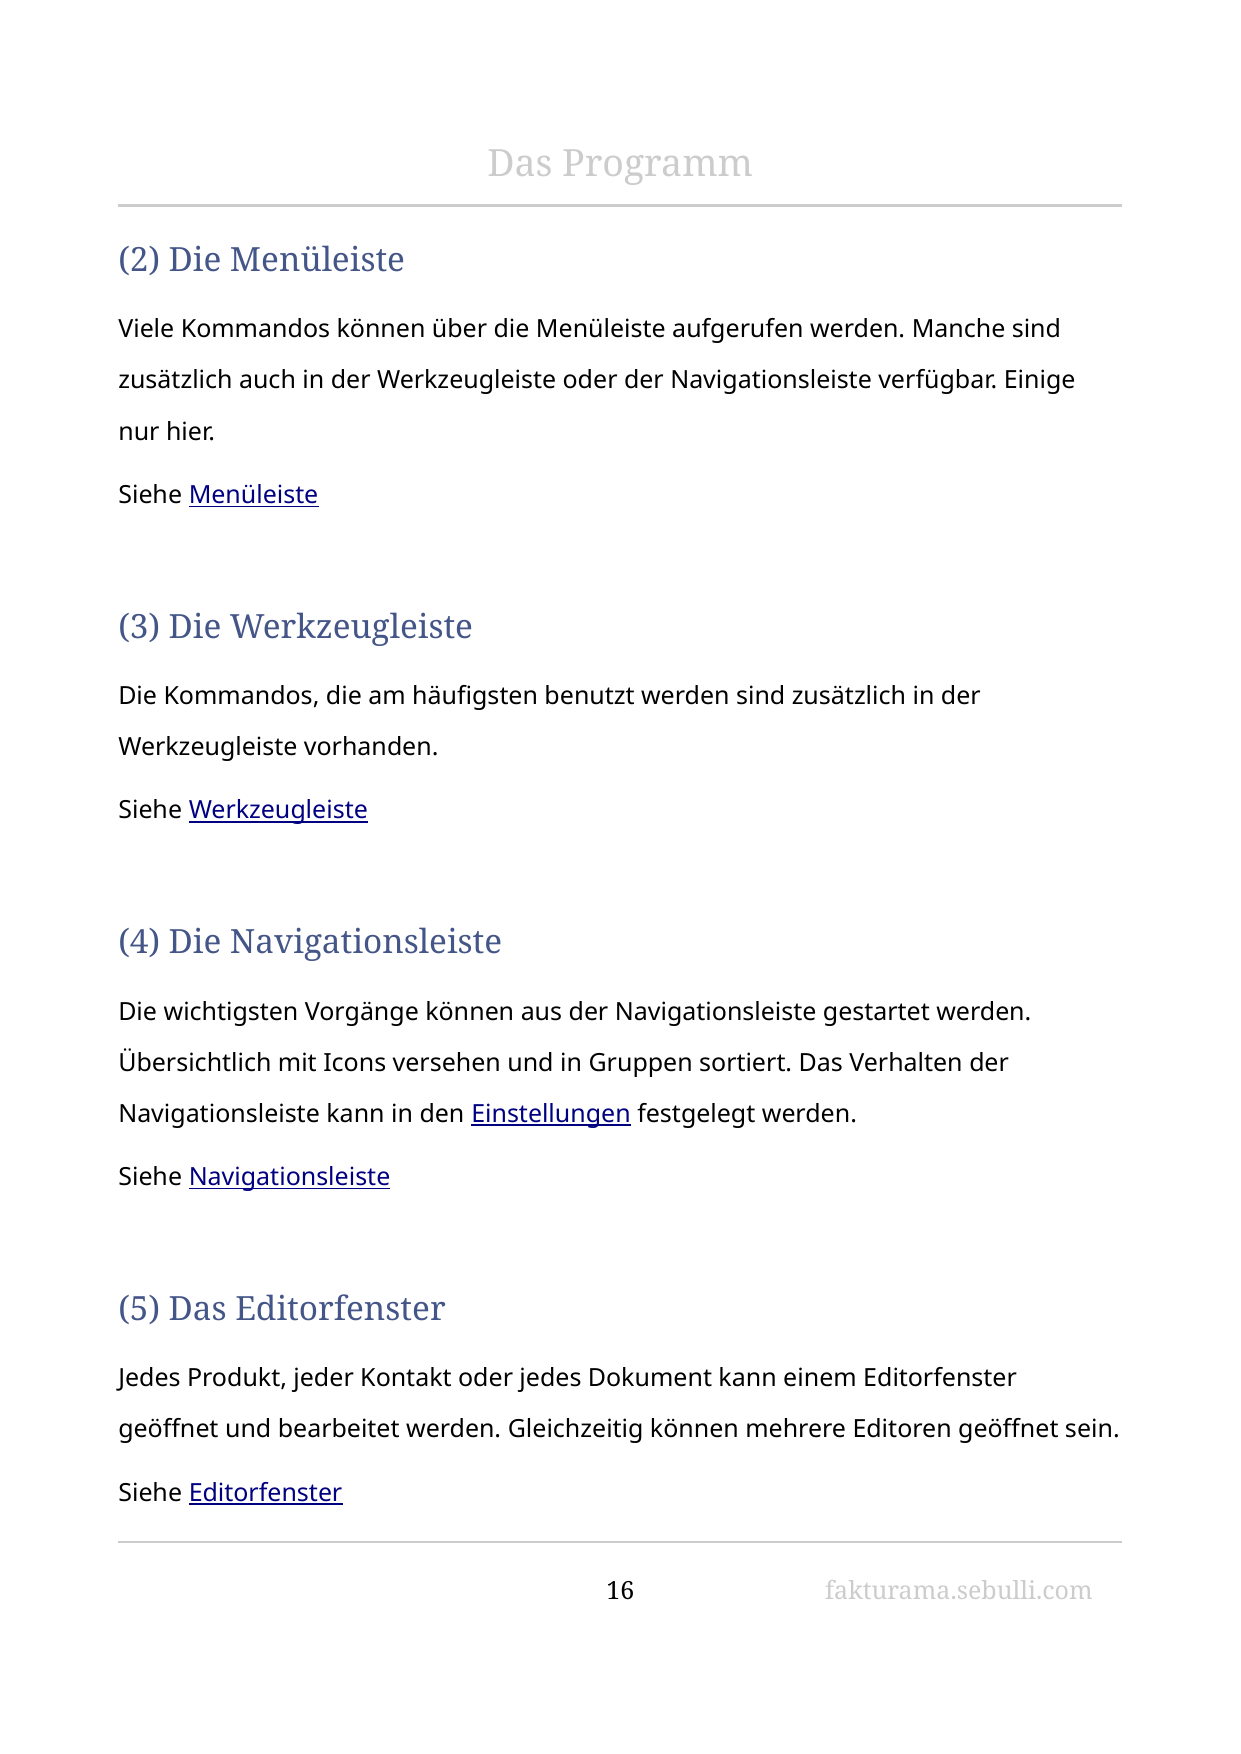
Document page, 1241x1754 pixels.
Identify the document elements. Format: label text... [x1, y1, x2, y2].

text Die Kommandos, die am häufigsten benutzt werden sind zusätzlich in der Werkzeugleiste vorhanden. [118, 678, 1122, 763]
subtitle (4) Die Navigationsleiste [118, 918, 1122, 964]
subtitle (2) Die Menüleiste [118, 236, 1122, 282]
text Die wichtigsten Vorgänge können aus der Navigationsleiste gestartet werden. Übersichtlich mit Icons versehen und in Gruppen sortiert. Das Verhalten der Navigationsleiste kann in den Einstellungen festgelegt werden. [118, 993, 1122, 1129]
text Jedes Produkt, jeder Kontakt oder jedes Dokument kann einem Editorfenster geöffnet und bearbeitet werden. Gleichzeitig können mehrere Editoren geöffnet sein. [118, 1360, 1122, 1445]
subtitle (3) Die Werkzeugleiste [118, 603, 1122, 648]
text Viele Kommandos können über die Menüleiste aufgerufen werden. Manche sind zusätzlich auch in der Werkzeugleiste oder der Navigationsleiste verfügbar. Einige nur hier. [118, 311, 1122, 447]
text Siehe Menüleiste [118, 477, 1122, 511]
subtitle (5) Das Editorfenster [118, 1285, 1122, 1330]
text Siehe Navigationsleiste [118, 1159, 1122, 1193]
text Siehe Werkzeugleiste [118, 792, 1122, 826]
text Siehe Editorfenster [118, 1474, 1122, 1508]
